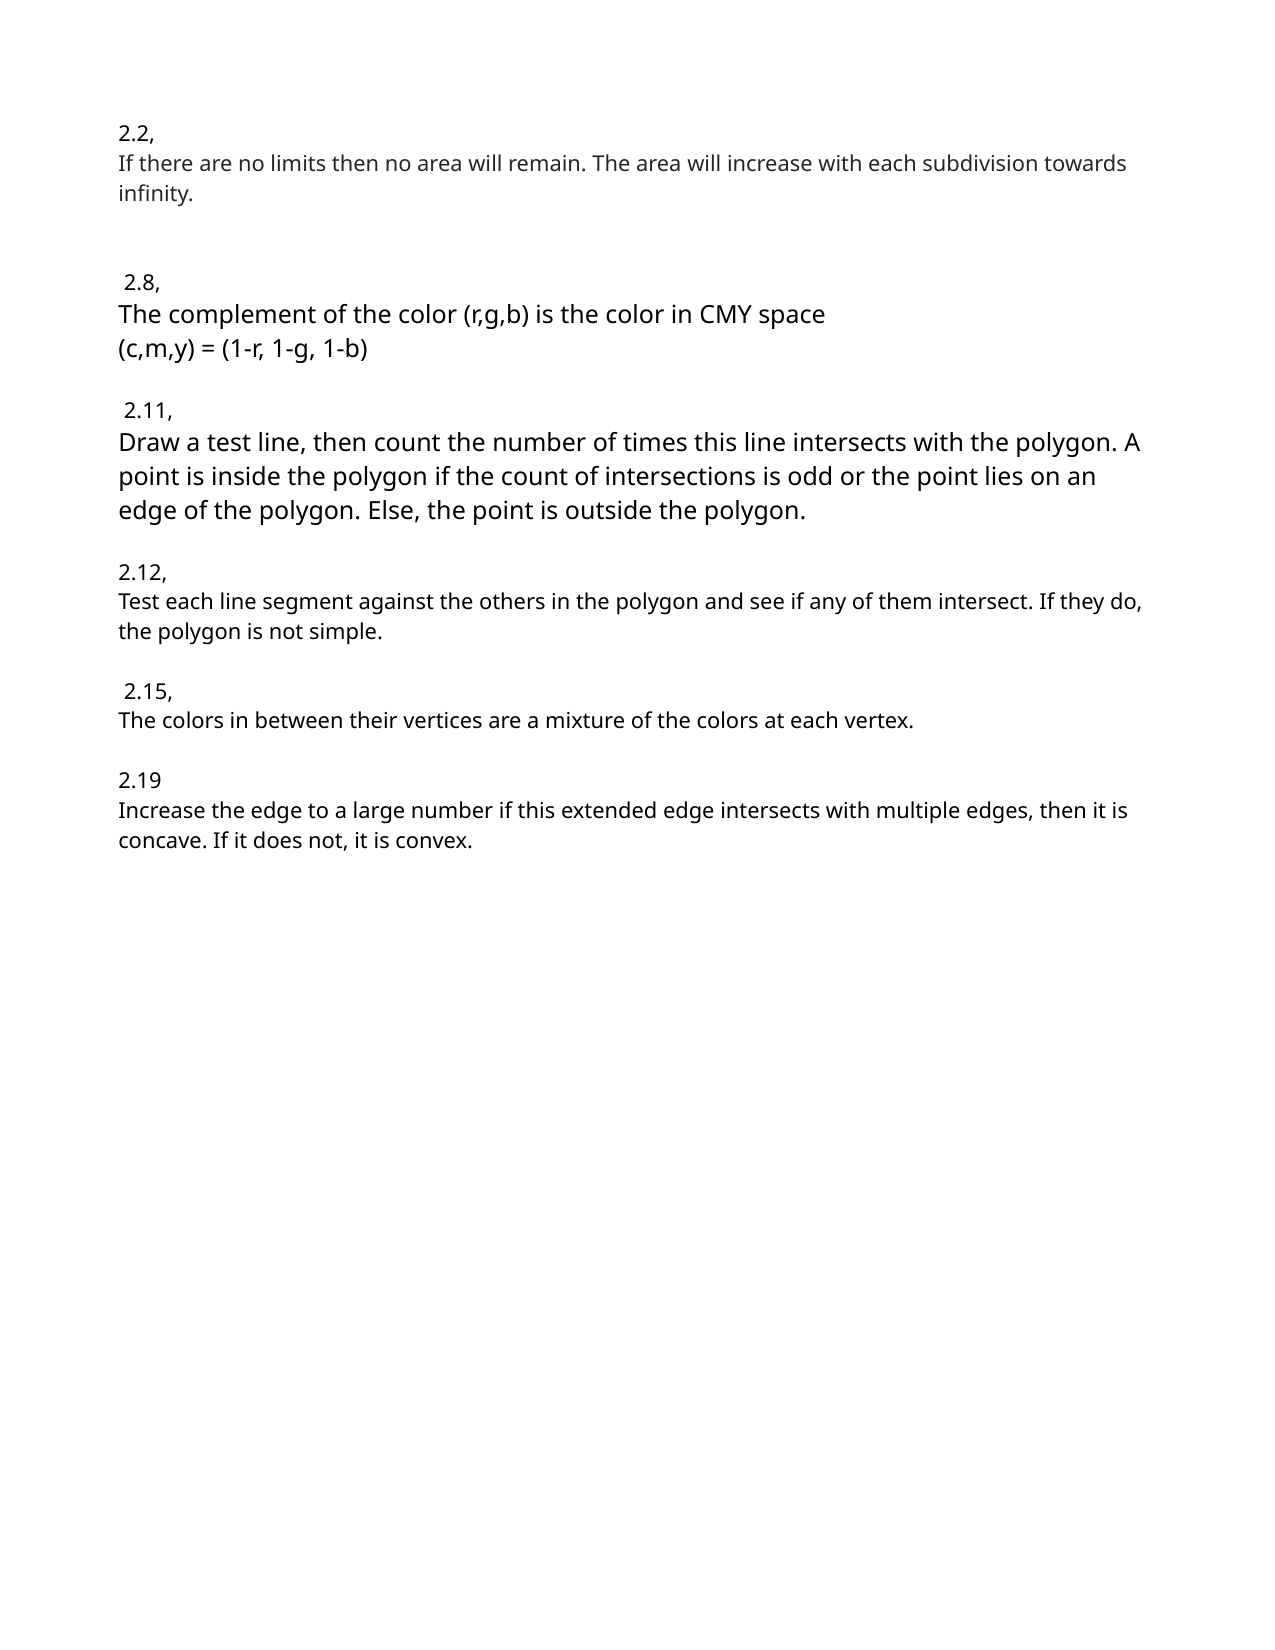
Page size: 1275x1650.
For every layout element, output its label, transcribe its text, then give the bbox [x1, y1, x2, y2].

text The complement of the color (r,g,b) is the color in CMY space [118, 297, 1157, 331]
text 2.12, [118, 557, 1157, 586]
text Draw a test line, then count the number of times this line intersects with the polygon. A point is inside the polygon if the count of intersections is odd or the point lies on an edge of the polygon. Else, the point is outside the polygon. [118, 424, 1157, 527]
text 2.15, [118, 676, 1157, 706]
text The colors in between their vertices are a mixture of the colors at each vertex. [118, 706, 1157, 735]
text Increase the edge to a large number if this extended edge intersects with multiple edges, then it is concave. If it does not, it is convex. [118, 795, 1157, 854]
text 2.19 [118, 765, 1157, 795]
text 2.11, [118, 395, 1157, 424]
text Test each line segment against the others in the polygon and see if any of them intersect. If they do, the polygon is not simple. [118, 586, 1157, 646]
text If there are no limits then no area will remain. The area will increase with each subdivision towards infinity. [118, 148, 1157, 207]
text 2.2, [118, 118, 1157, 148]
text (c,m,y) = (1-r, 1-g, 1-b) [118, 331, 1157, 365]
text 2.8, [118, 267, 1157, 297]
